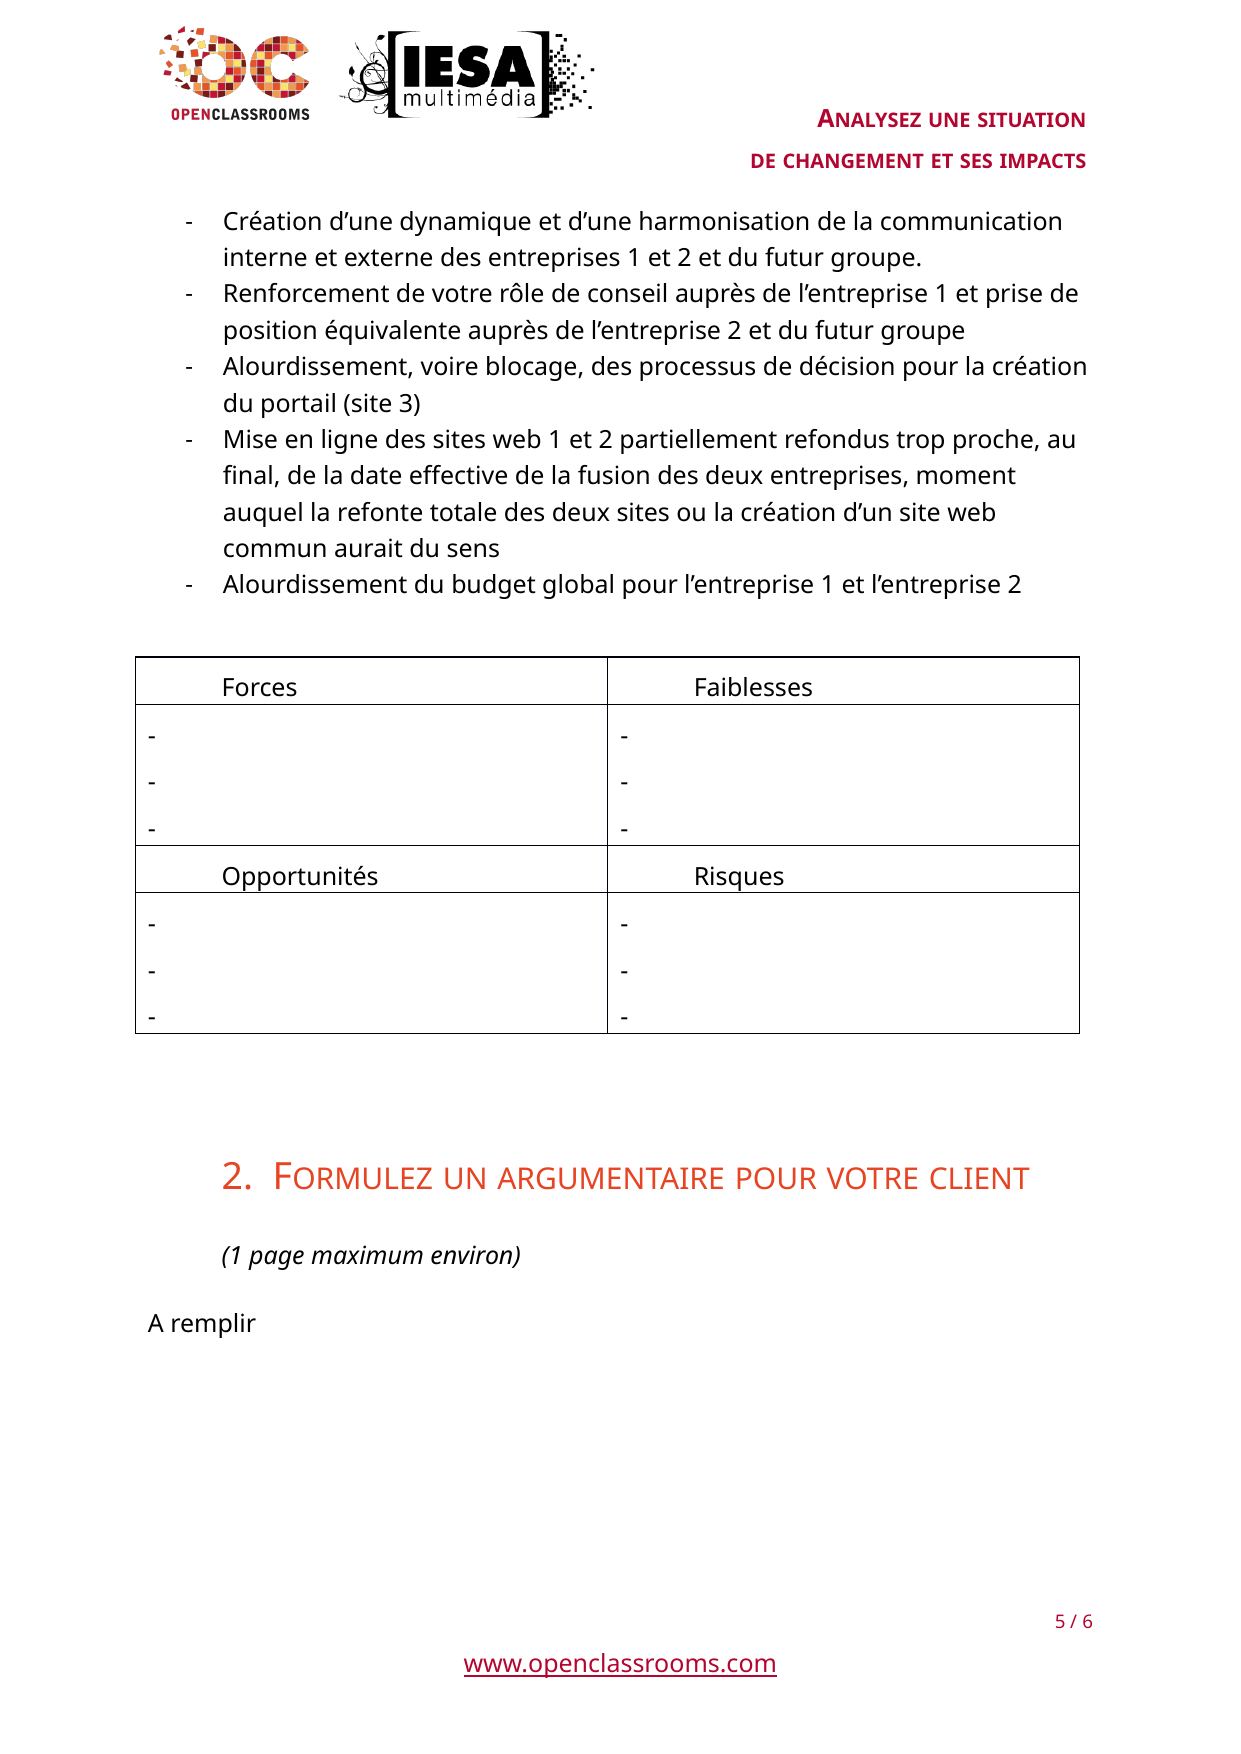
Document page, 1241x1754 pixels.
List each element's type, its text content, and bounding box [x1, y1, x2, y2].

table_cell - - - [136, 705, 607, 845]
list Alourdissement du budget global pour l’entreprise 1 et l’entreprise 2 [185, 567, 1093, 601]
list Alourdissement, voire blocage, des processus de décision pour la création du portail (site 3) [185, 349, 1093, 419]
table_header Faiblesses [608, 658, 1079, 704]
table_cell - - - [136, 893, 607, 1033]
table_cell - - - [608, 705, 1079, 845]
list Renforcement de votre rôle de conseil auprès de l’entreprise 1 et prise de position équivalente auprès de l’entreprise 2 et du futur groupe [185, 276, 1093, 347]
table_header Forces [136, 658, 607, 704]
table_cell Risques [608, 846, 1079, 892]
list Mise en ligne des sites web 1 et 2 partiellement refondus trop proche, au final, de la date effective de la fusion des deux entreprises, moment auquel la refonte totale des deux sites ou la création d’un site web commun aurait du sens [185, 422, 1093, 565]
list Création d’une dynamique et d’une harmonisation de la communication interne et externe des entreprises 1 et 2 et du futur groupe. [185, 203, 1093, 274]
picture [335, 27, 598, 121]
subtitle 2. Formulez un argumentaire pour votre client [148, 1149, 1093, 1200]
table_cell - - - [608, 893, 1079, 1033]
text A remplir [148, 1306, 1093, 1340]
text (1 page maximum environ) [148, 1238, 1093, 1272]
picture [153, 16, 315, 130]
table_cell Opportunités [136, 846, 607, 892]
